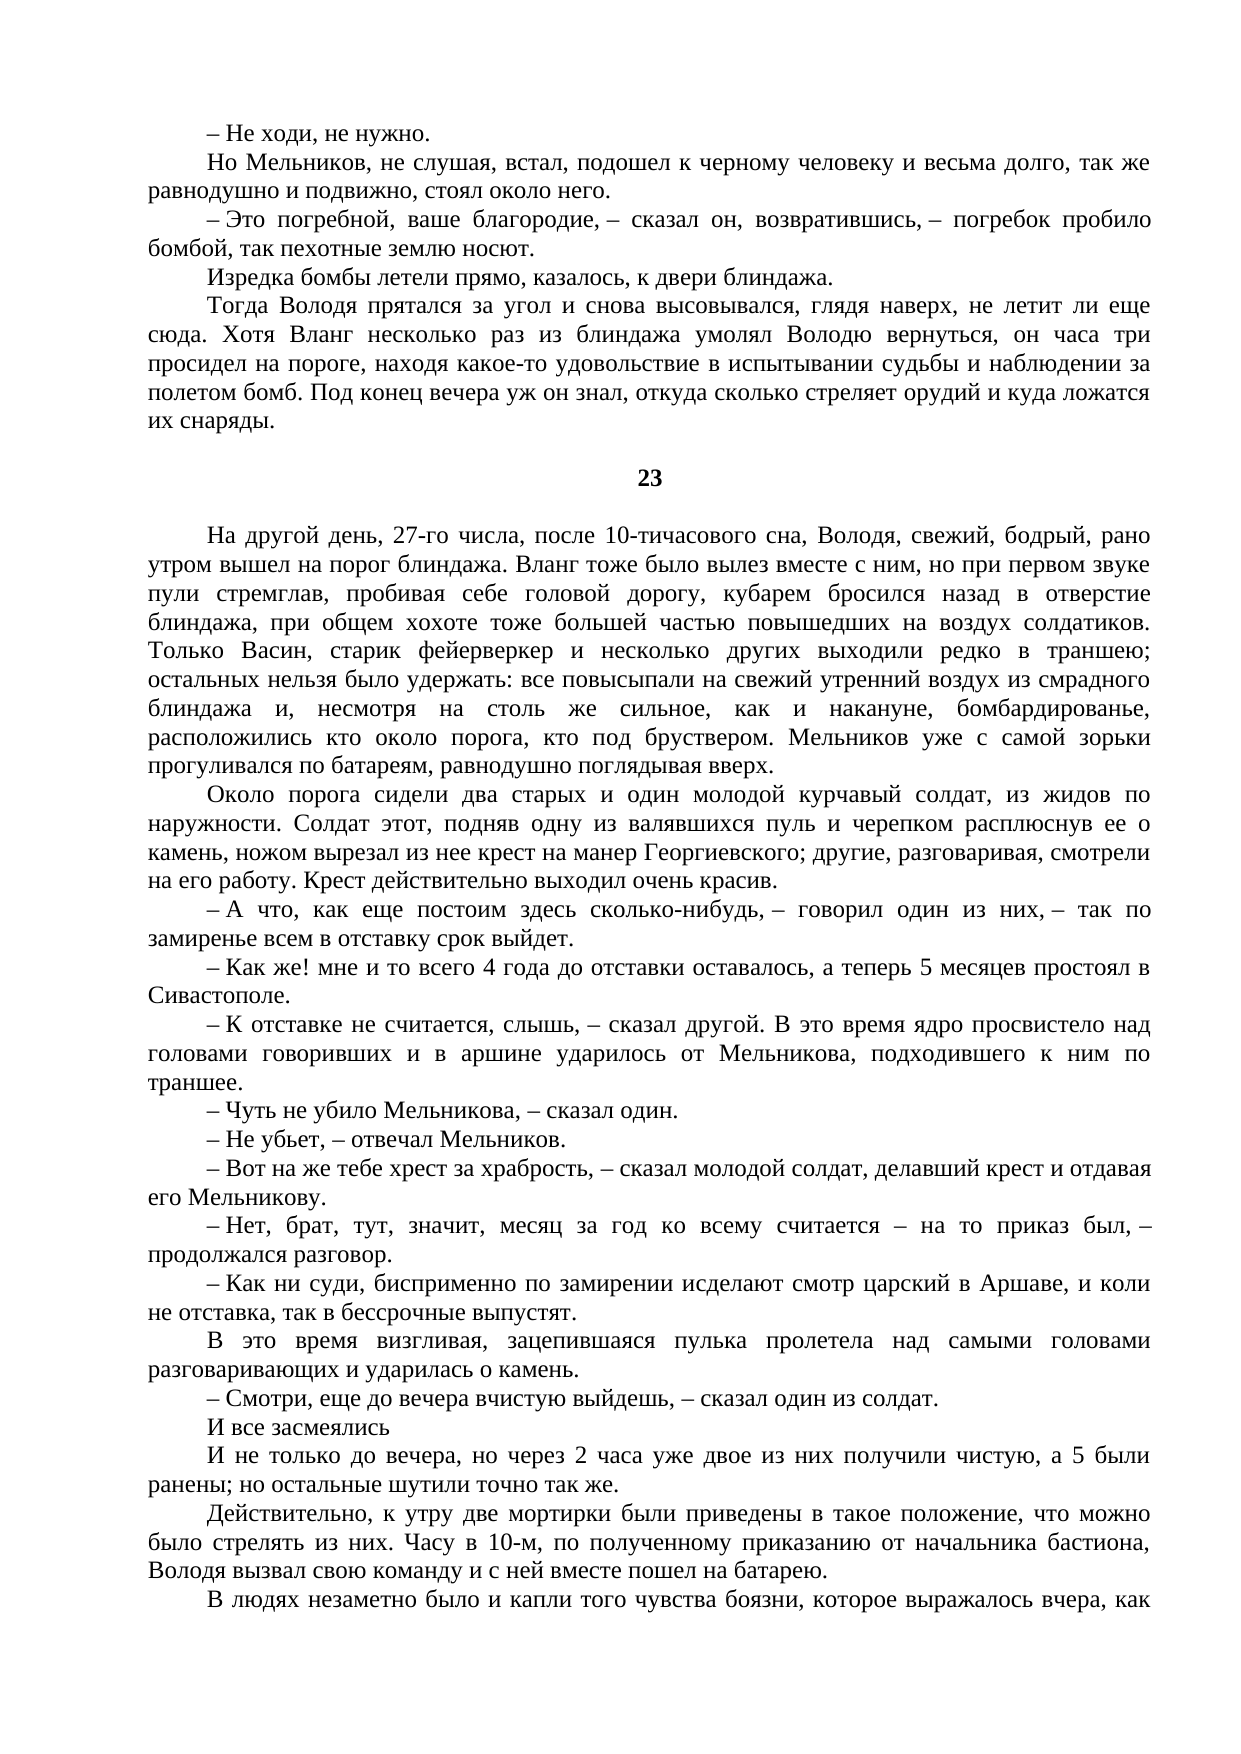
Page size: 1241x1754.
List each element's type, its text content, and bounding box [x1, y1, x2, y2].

text Тогда Володя прятался за угол и снова высовывался, глядя наверх, не летит ли еще сюда. Хотя Вланг несколько раз из блиндажа умолял Володю вернуться, он часа три просидел на пороге, находя какое-то удовольствие в испытывании судьбы и наблюдении за полетом бомб. Под конец вечера уж он знал, откуда сколько стреляет орудий и куда ложатся их снаряды. [148, 291, 1152, 434]
text – К отставке не считается, слышь, – сказал другой. В это время ядро просвистело над головами говоривших и в аршине ударилось от Мельникова, подходившего к ним по траншее. [148, 1009, 1152, 1096]
subtitle 23 [148, 463, 1152, 492]
text Около порога сидели два старых и один молодой курчавый солдат, из жидов по наружности. Солдат этот, подняв одну из валявшихся пуль и черепком расплюснув ее о камень, ножом вырезал из нее крест на манер Георгиевского; другие, разговаривая, смотрели на его работу. Крест действительно выходил очень красив. [148, 779, 1152, 894]
text – Как ни суди, бисприменно по замирении исделают смотр царский в Аршаве, и коли не отставка, так в бессрочные выпустят. [148, 1268, 1152, 1326]
text Но Мельников, не слушая, встал, подошел к черному человеку и весьма долго, так же равнодушно и подвижно, стоял около него. [148, 147, 1152, 204]
text – Это погребной, ваше благородие, – сказал он, возвратившись, – погребок пробило бомбой, так пехотные землю носют. [148, 204, 1152, 262]
text На другой день, 27-го числа, после 10-тичасового сна, Володя, свежий, бодрый, рано утром вышел на порог блиндажа. Вланг тоже было вылез вместе с ним, но при первом звуке пули стремглав, пробивая себе головой дорогу, кубарем бросился назад в отверстие блиндажа, при общем хохоте тоже большей частью повышедших на воздух солдатиков. Только Васин, старик фейерверкер и несколько других выходили редко в траншею; остальных нельзя было удержать: все повысыпали на свежий утренний воздух из смрадного блиндажа и, несмотря на столь же сильное, как и накануне, бомбардированье, расположились кто около порога, кто под бруствером. Мельников уже с самой зорьки прогуливался по батареям, равнодушно поглядывая вверх. [148, 521, 1152, 779]
text И не только до вечера, но через 2 часа уже двое из них получили чистую, а 5 были ранены; но остальные шутили точно так же. [148, 1441, 1152, 1498]
text В людях незаметно было и капли того чувства боязни, которое выражалось вчера, как [148, 1584, 1152, 1613]
text – А что, как еще постоим здесь сколько-нибудь, – говорил один из них, – так по замиренье всем в отставку срок выйдет. [148, 894, 1152, 952]
text В это время визгливая, зацепившаяся пулька пролетела над самыми головами разговаривающих и ударилась о камень. [148, 1326, 1152, 1383]
text – Вот на же тебе хрест за храбрость, – сказал молодой солдат, делавший крест и отдавая его Мельникову. [148, 1153, 1152, 1211]
text Изредка бомбы летели прямо, казалось, к двери блиндажа. [148, 262, 1152, 291]
text И все засмеялись [148, 1412, 1152, 1441]
text Действительно, к утру две мортирки были приведены в такое положение, что можно было стрелять из них. Часу в 10-м, по полученному приказанию от начальника бастиона, Володя вызвал свою команду и с ней вместе пошел на батарею. [148, 1498, 1152, 1584]
text – Чуть не убило Мельникова, – сказал один. [148, 1096, 1152, 1124]
text – Не ходи, не нужно. [148, 118, 1152, 147]
text – Не убьет, – отвечал Мельников. [148, 1124, 1152, 1153]
text – Смотри, еще до вечера вчистую выйдешь, – сказал один из солдат. [148, 1383, 1152, 1412]
text – Как же! мне и то всего 4 года до отставки оставалось, а теперь 5 месяцев простоял в Сивастополе. [148, 952, 1152, 1009]
text – Нет, брат, тут, значит, месяц за год ко всему считается – на то приказ был, – продолжался разговор. [148, 1211, 1152, 1268]
